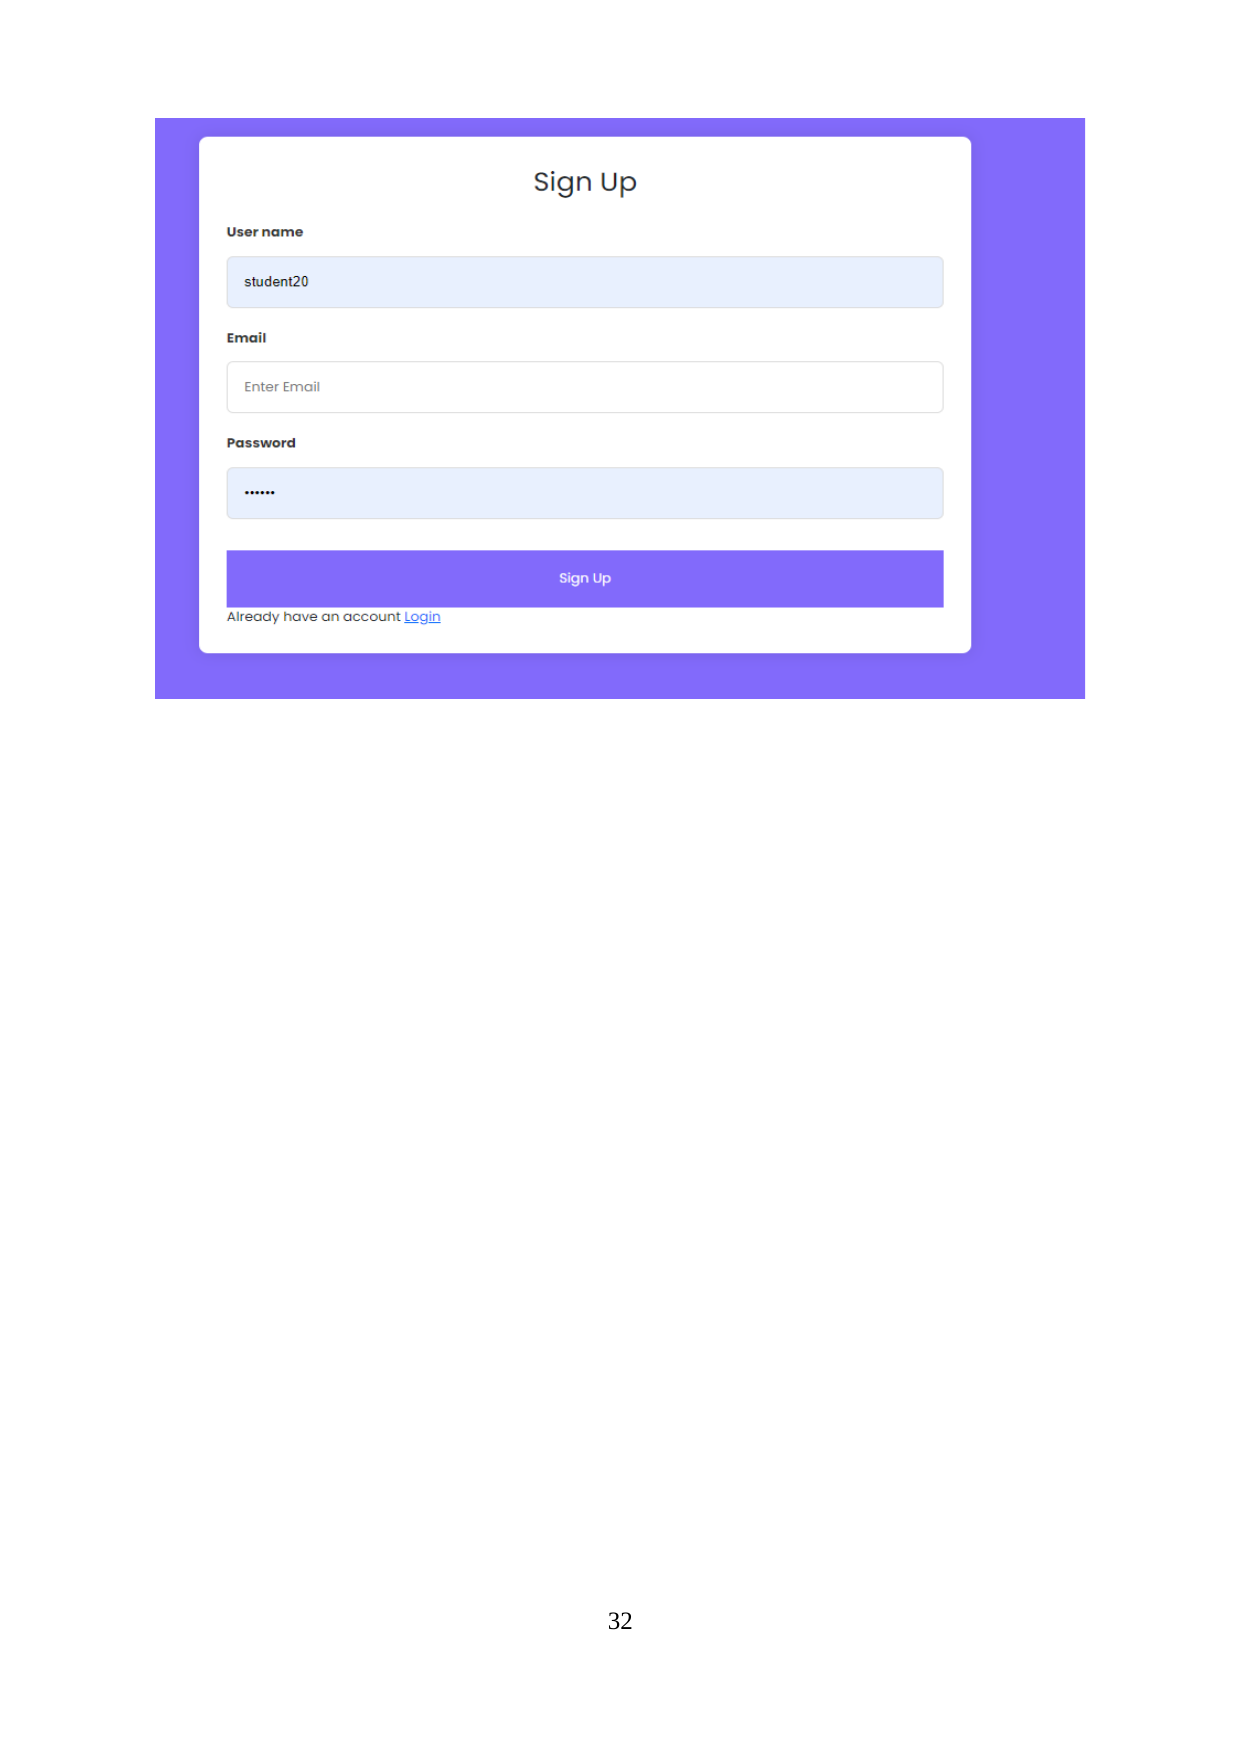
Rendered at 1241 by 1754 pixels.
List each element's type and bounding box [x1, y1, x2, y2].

picture [155, 118, 1086, 699]
